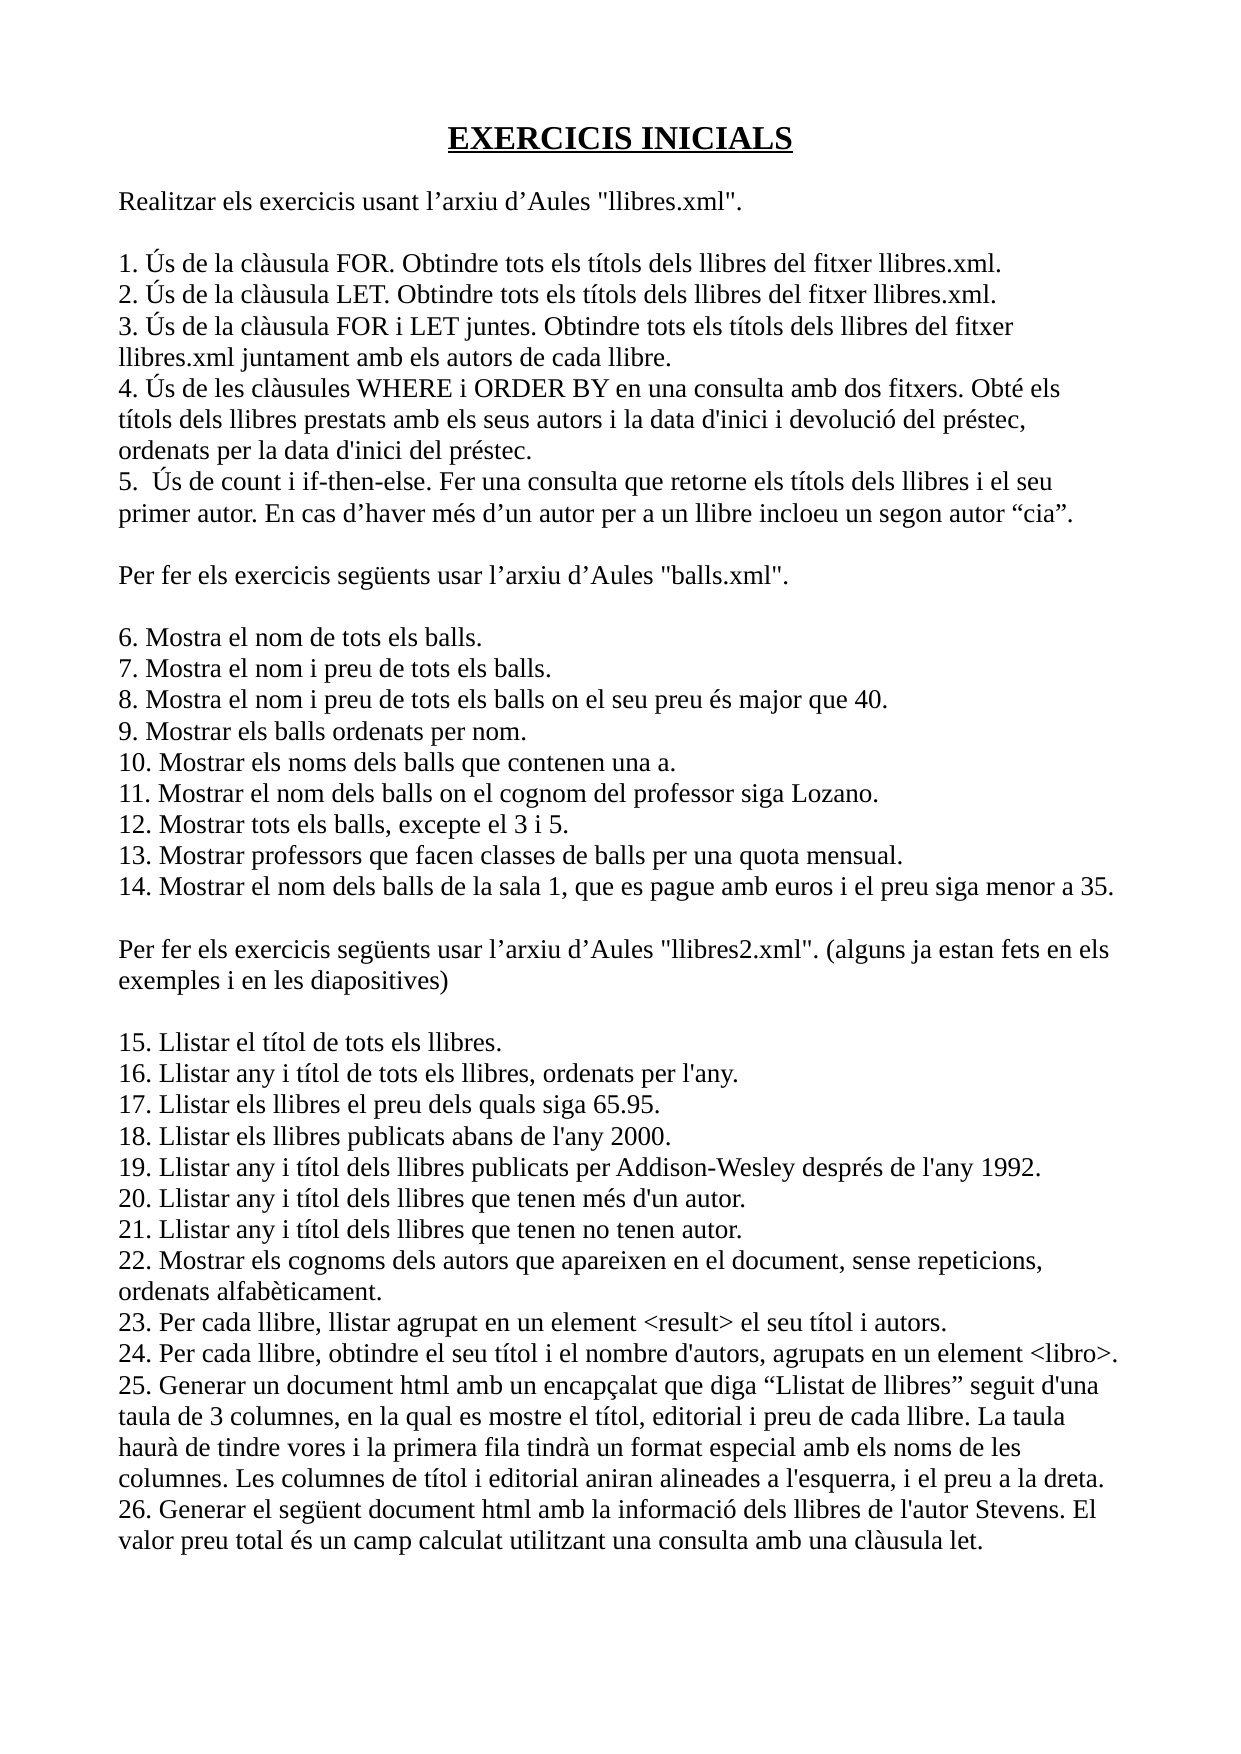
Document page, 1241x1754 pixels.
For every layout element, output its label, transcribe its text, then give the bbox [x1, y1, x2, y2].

text EXERCICIS INICIALS [118, 118, 1122, 156]
text 3. Ús de la clàusula FOR i LET juntes. Obtindre tots els títols dels llibres del fitxer llibres.xml juntament amb els autors de cada llibre. [118, 310, 1122, 372]
text 20. Llistar any i títol dels llibres que tenen més d'un autor. [118, 1182, 1122, 1213]
text 19. Llistar any i títol dels llibres publicats per Addison-Wesley després de l'any 1992. [118, 1151, 1122, 1182]
text 23. Per cada llibre, llistar agrupat en un element <result> el seu títol i autors. [118, 1306, 1122, 1338]
text Per fer els exercicis següents usar l’arxiu d’Aules "llibres2.xml". (alguns ja estan fets en els exemples i en les diapositives) [118, 933, 1122, 995]
text 5. Ús de count i if-then-else. Fer una consulta que retorne els títols dels llibres i el seu primer autor. En cas d’haver més d’un autor per a un llibre incloeu un segon autor “cia”. [118, 466, 1122, 528]
text 11. Mostrar el nom dels balls on el cognom del professor siga Lozano. [118, 777, 1122, 808]
text haurà de tindre vores i la primera fila tindrà un format especial amb els noms de les columnes. Les columnes de títol i editorial aniran alineades a l'esquerra, i el preu a la dreta. [118, 1431, 1122, 1493]
text 17. Llistar els llibres el preu dels quals siga 65.95. [118, 1088, 1122, 1119]
text 10. Mostrar els noms dels balls que contenen una a. [118, 746, 1122, 777]
text 14. Mostrar el nom dels balls de la sala 1, que es pague amb euros i el preu siga menor a 35. [118, 870, 1122, 902]
text valor preu total és un camp calculat utilitzant una consulta amb una clàusula let. [118, 1524, 1122, 1556]
text 12. Mostrar tots els balls, excepte el 3 i 5. [118, 808, 1122, 839]
text 16. Llistar any i títol de tots els llibres, ordenats per l'any. [118, 1057, 1122, 1088]
text 4. Ús de les clàusules WHERE i ORDER BY en una consulta amb dos fitxers. Obté els títols dels llibres prestats amb els seus autors i la data d'inici i devolució del préstec, ordenats per la data d'inici del préstec. [118, 372, 1122, 466]
text 9. Mostrar els balls ordenats per nom. [118, 715, 1122, 746]
text 24. Per cada llibre, obtindre el seu títol i el nombre d'autors, agrupats en un element <libro>. [118, 1338, 1122, 1369]
text 13. Mostrar professors que facen classes de balls per una quota mensual. [118, 839, 1122, 870]
text 7. Mostra el nom i preu de tots els balls. [118, 652, 1122, 683]
text 6. Mostra el nom de tots els balls. [118, 621, 1122, 652]
text 18. Llistar els llibres publicats abans de l'any 2000. [118, 1119, 1122, 1151]
text taula de 3 columnes, en la qual es mostre el títol, editorial i preu de cada llibre. La taula [118, 1400, 1122, 1431]
text 15. Llistar el títol de tots els llibres. [118, 1026, 1122, 1057]
text 25. Generar un document html amb un encapçalat que diga “Llistat de llibres” seguit d'una [118, 1369, 1122, 1400]
text 1. Ús de la clàusula FOR. Obtindre tots els títols dels llibres del fitxer llibres.xml. [118, 247, 1122, 279]
text ordenats alfabèticament. [118, 1275, 1122, 1306]
text 21. Llistar any i títol dels llibres que tenen no tenen autor. [118, 1213, 1122, 1244]
text 22. Mostrar els cognoms dels autors que apareixen en el document, sense repeticions, [118, 1244, 1122, 1275]
text 26. Generar el següent document html amb la informació dels llibres de l'autor Stevens. El [118, 1493, 1122, 1524]
text Per fer els exercicis següents usar l’arxiu d’Aules "balls.xml". [118, 559, 1122, 590]
text Realitzar els exercicis usant l’arxiu d’Aules "llibres.xml". [118, 185, 1122, 216]
text 8. Mostra el nom i preu de tots els balls on el seu preu és major que 40. [118, 683, 1122, 715]
text 2. Ús de la clàusula LET. Obtindre tots els títols dels llibres del fitxer llibres.xml. [118, 279, 1122, 310]
